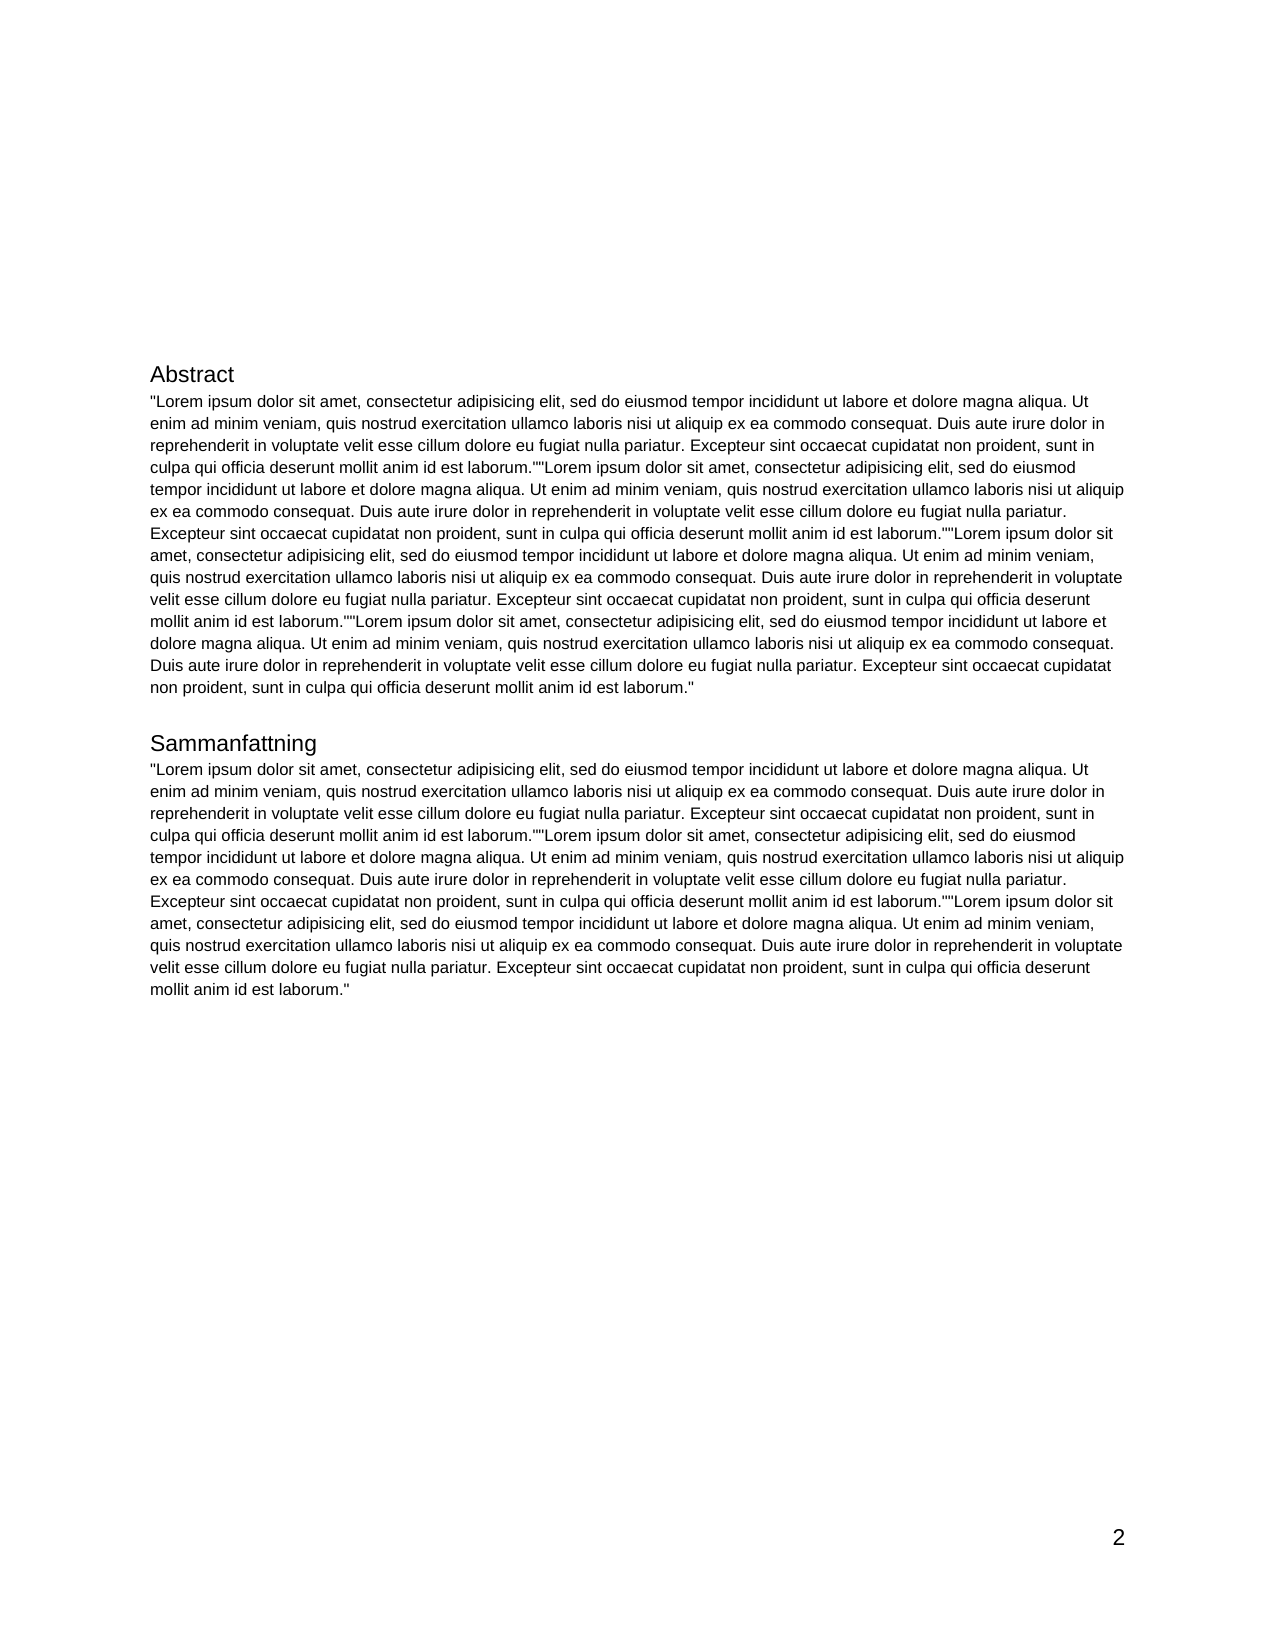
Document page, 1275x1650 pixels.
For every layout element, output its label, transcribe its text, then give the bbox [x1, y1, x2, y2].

text Abstract [150, 361, 1125, 388]
text "Lorem ipsum dolor sit amet, consectetur adipisicing elit, sed do eiusmod tempor incididunt ut labore et dolore magna aliqua. Ut enim ad minim veniam, quis nostrud exercitation ullamco laboris nisi ut aliquip ex ea commodo consequat. Duis aute irure dolor in reprehenderit in voluptate velit esse cillum dolore eu fugiat nulla pariatur. Excepteur sint occaecat cupidatat non proident, sunt in culpa qui officia deserunt mollit anim id est laborum.""Lorem ipsum dolor sit amet, consectetur adipisicing elit, sed do eiusmod tempor incididunt ut labore et dolore magna aliqua. Ut enim ad minim veniam, quis nostrud exercitation ullamco laboris nisi ut aliquip ex ea commodo consequat. Duis aute irure dolor in reprehenderit in voluptate velit esse cillum dolore eu fugiat nulla pariatur. Excepteur sint occaecat cupidatat non proident, sunt in culpa qui officia deserunt mollit anim id est laborum.""Lorem ipsum dolor sit amet, consectetur adipisicing elit, sed do eiusmod tempor incididunt ut labore et dolore magna aliqua. Ut enim ad minim veniam, quis nostrud exercitation ullamco laboris nisi ut aliquip ex ea commodo consequat. Duis aute irure dolor in reprehenderit in voluptate velit esse cillum dolore eu fugiat nulla pariatur. Excepteur sint occaecat cupidatat non proident, sunt in culpa qui officia deserunt mollit anim id est laborum." [150, 760, 1125, 999]
text Sammanfattning [150, 729, 1125, 756]
text "Lorem ipsum dolor sit amet, consectetur adipisicing elit, sed do eiusmod tempor incididunt ut labore et dolore magna aliqua. Ut enim ad minim veniam, quis nostrud exercitation ullamco laboris nisi ut aliquip ex ea commodo consequat. Duis aute irure dolor in reprehenderit in voluptate velit esse cillum dolore eu fugiat nulla pariatur. Excepteur sint occaecat cupidatat non proident, sunt in culpa qui officia deserunt mollit anim id est laborum.""Lorem ipsum dolor sit amet, consectetur adipisicing elit, sed do eiusmod tempor incididunt ut labore et dolore magna aliqua. Ut enim ad minim veniam, quis nostrud exercitation ullamco laboris nisi ut aliquip ex ea commodo consequat. Duis aute irure dolor in reprehenderit in voluptate velit esse cillum dolore eu fugiat nulla pariatur. Excepteur sint occaecat cupidatat non proident, sunt in culpa qui officia deserunt mollit anim id est laborum.""Lorem ipsum dolor sit amet, consectetur adipisicing elit, sed do eiusmod tempor incididunt ut labore et dolore magna aliqua. Ut enim ad minim veniam, quis nostrud exercitation ullamco laboris nisi ut aliquip ex ea commodo consequat. Duis aute irure dolor in reprehenderit in voluptate velit esse cillum dolore eu fugiat nulla pariatur. Excepteur sint occaecat cupidatat non proident, sunt in culpa qui officia deserunt mollit anim id est laborum.""Lorem ipsum dolor sit amet, consectetur adipisicing elit, sed do eiusmod tempor incididunt ut labore et dolore magna aliqua. Ut enim ad minim veniam, quis nostrud exercitation ullamco laboris nisi ut aliquip ex ea commodo consequat. Duis aute irure dolor in reprehenderit in voluptate velit esse cillum dolore eu fugiat nulla pariatur. Excepteur sint occaecat cupidatat non proident, sunt in culpa qui officia deserunt mollit anim id est laborum." [150, 392, 1125, 697]
